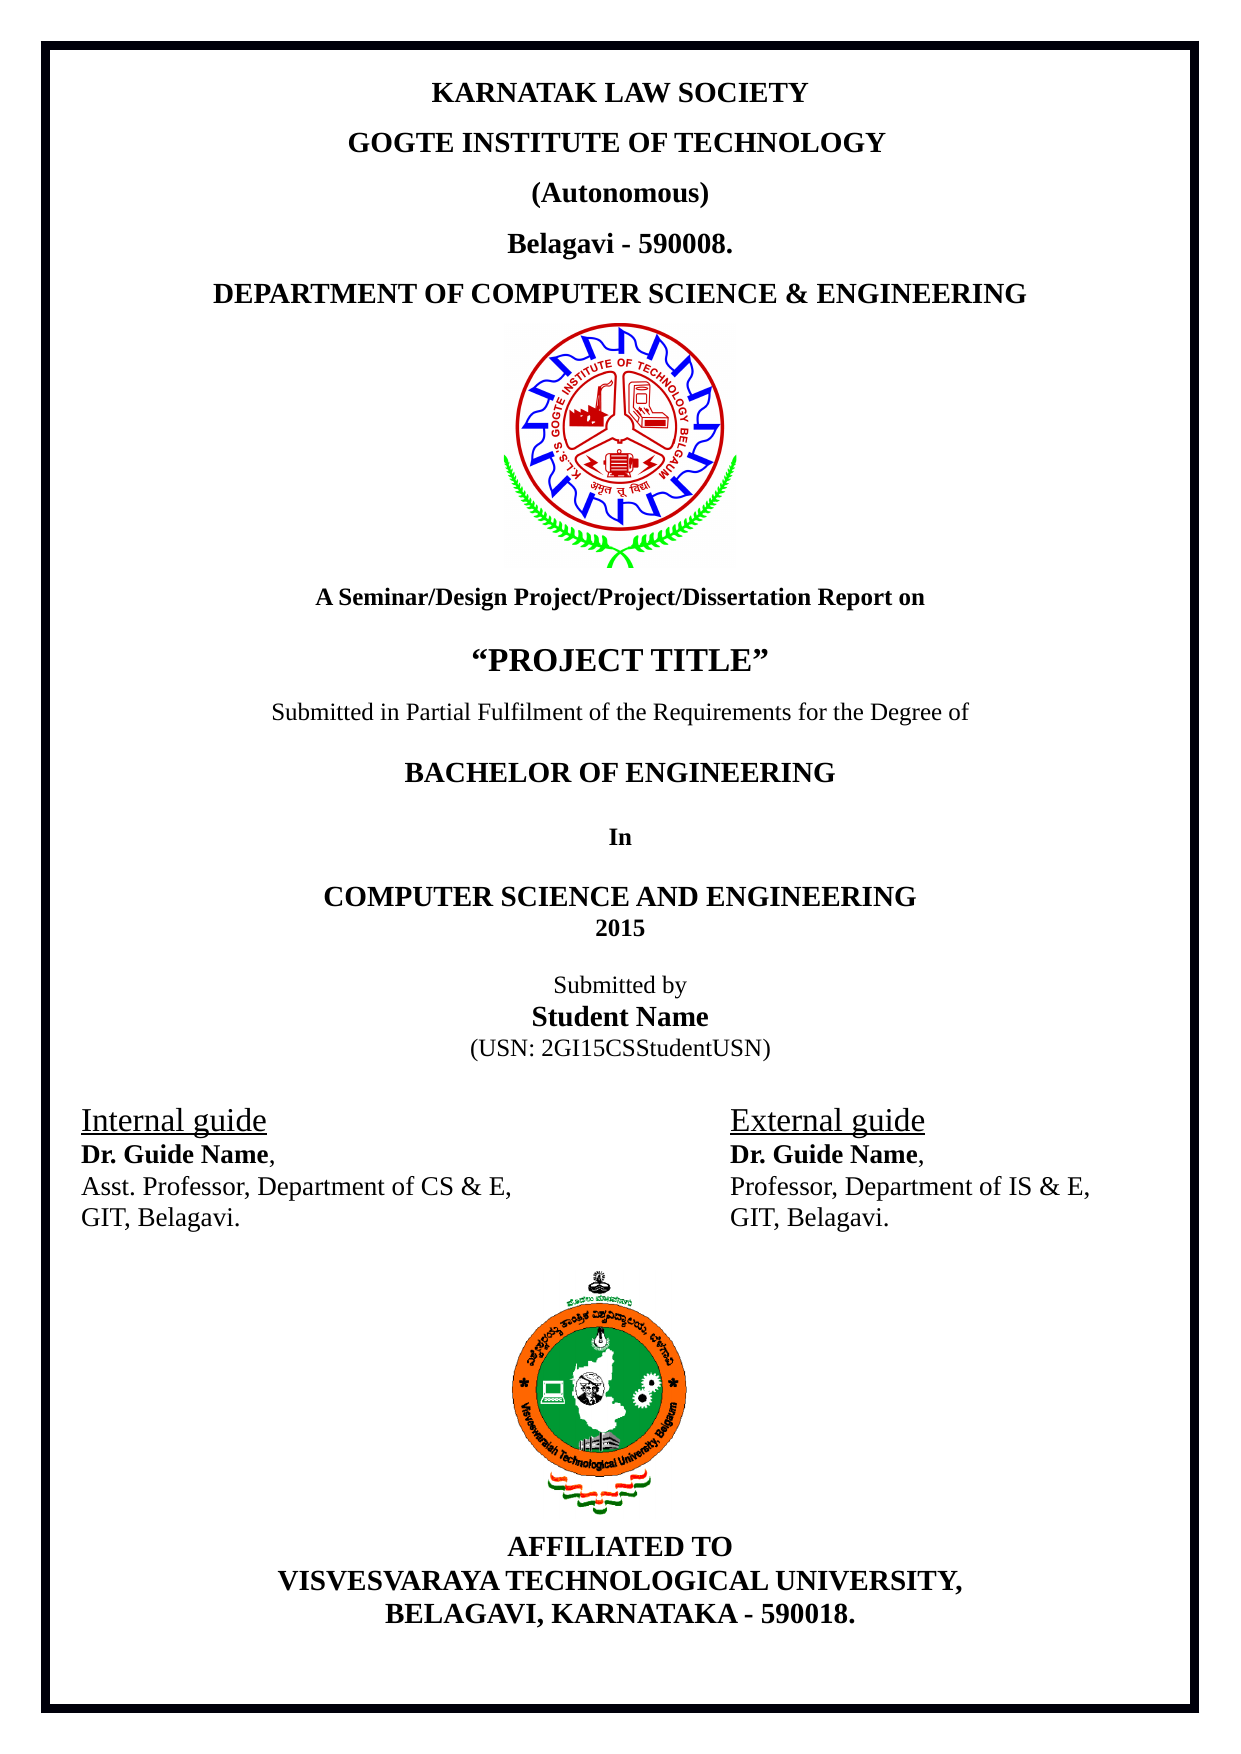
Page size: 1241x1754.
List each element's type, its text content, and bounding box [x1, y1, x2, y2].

text KARNATAK LAW SOCIETY [75, 75, 1165, 108]
table_header Internal guide Dr. Guide Name, Asst. Professor, Department of CS & E, GIT, Belagavi. [75, 1095, 530, 1238]
text BELAGAVI, KARNATAKA - 590018. [75, 1596, 1165, 1630]
text “PROJECT TITLE” [75, 640, 1165, 678]
text Submitted in Partial Fulfilment of the Requirements for the Degree of [75, 697, 1165, 726]
text VISVESVARAYA TECHNOLOGICAL UNIVERSITY, [75, 1563, 1165, 1596]
text Submitted by [75, 971, 1165, 999]
picture [503, 323, 737, 568]
text GOGTE INSTITUTE OF TECHNOLOGY [75, 125, 1165, 159]
text In [75, 822, 1165, 851]
text BACHELOR OF ENGINEERING [75, 755, 1165, 788]
text DEPARTMENT OF COMPUTER SCIENCE & ENGINEERING [75, 276, 1165, 310]
table_header External guide Dr. Guide Name, Professor, Department of IS & E, GIT, Belagavi. [724, 1095, 1165, 1238]
text 2015 [75, 913, 1165, 942]
text (Autonomous) [75, 176, 1165, 209]
text Belagavi - 590008. [75, 226, 1165, 259]
text Student Name [75, 999, 1165, 1033]
text (USN: 2GI15CSStudentUSN) [75, 1033, 1165, 1062]
text A Seminar/Design Project/Project/Dissertation Report on [75, 582, 1165, 611]
text AFFILIATED TO [75, 1529, 1165, 1563]
text COMPUTER SCIENCE AND ENGINEERING [75, 879, 1165, 913]
picture [504, 1266, 694, 1519]
table_header [530, 1095, 724, 1238]
